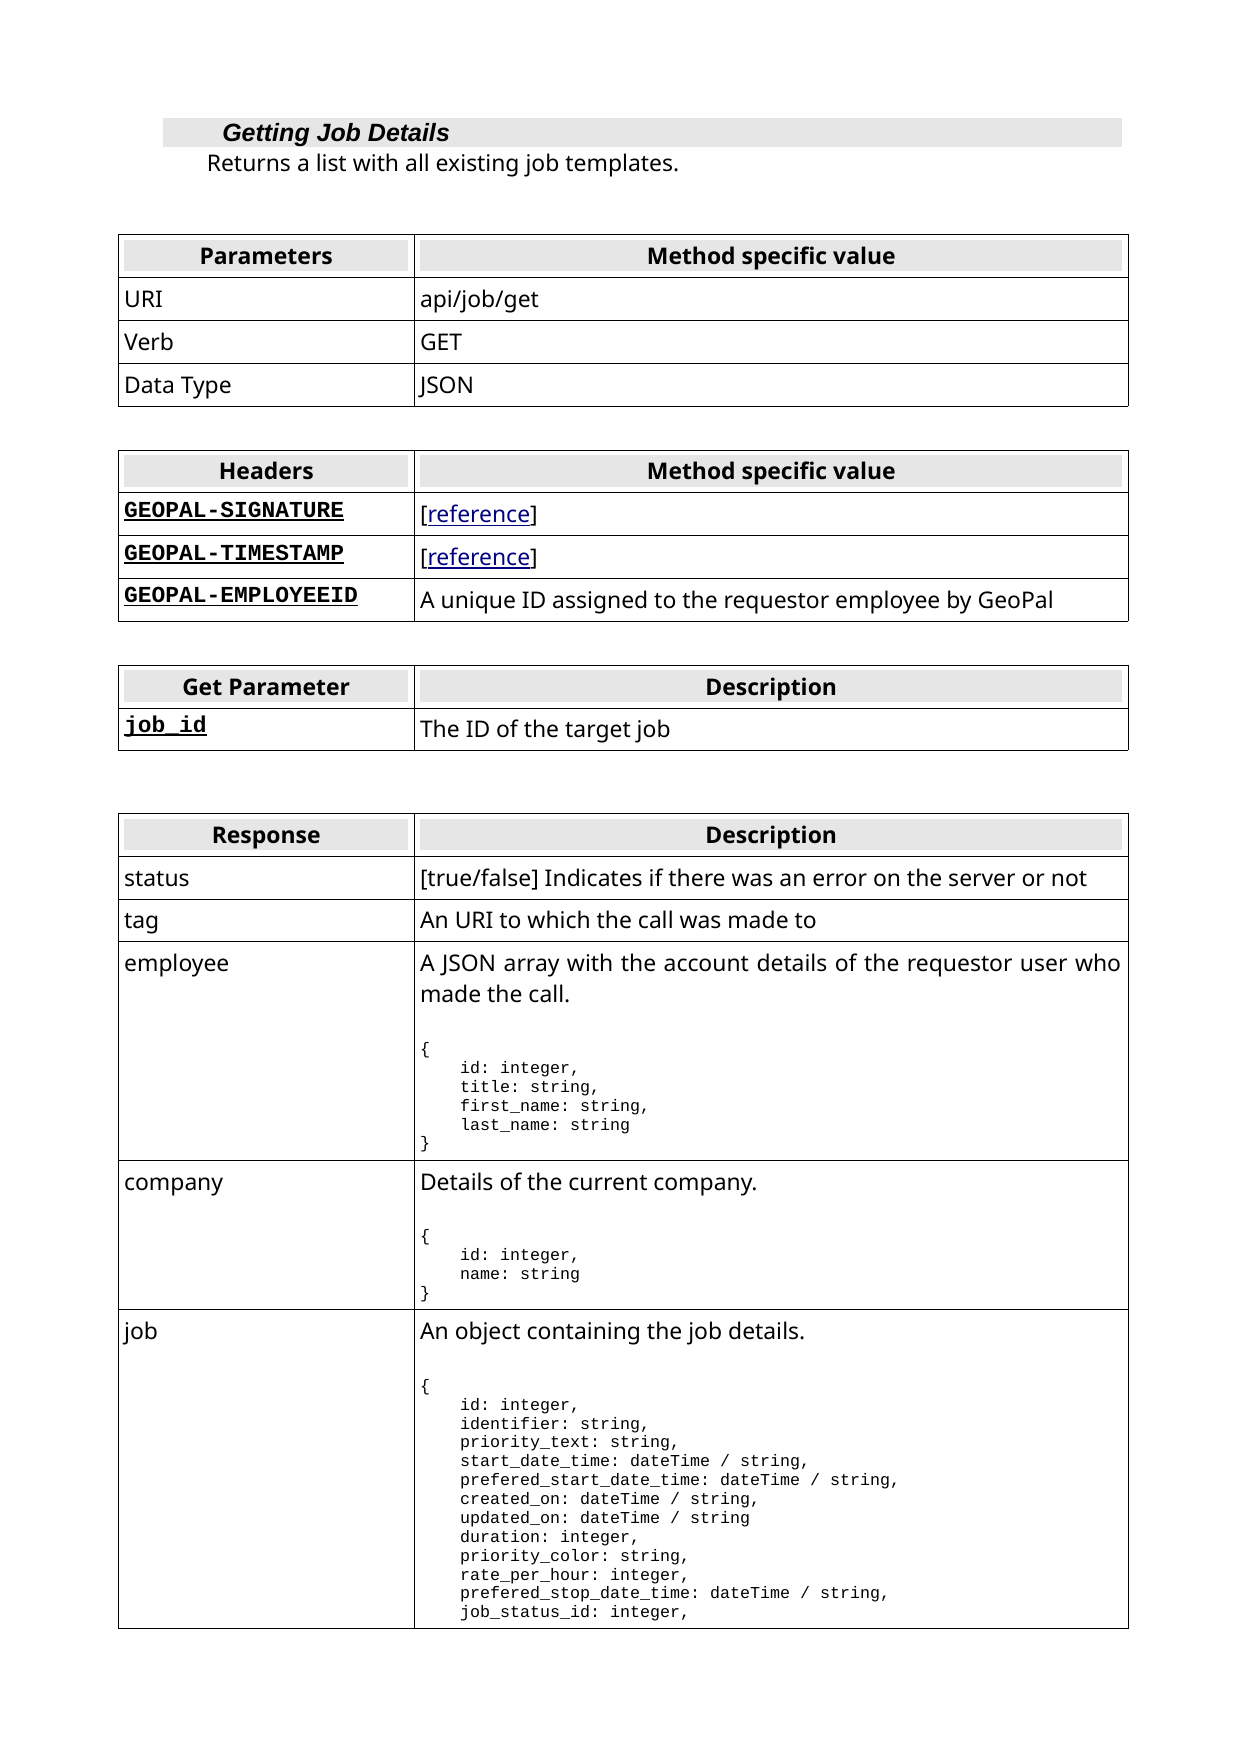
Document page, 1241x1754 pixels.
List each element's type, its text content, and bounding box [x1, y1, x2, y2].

table_cell [true/false] Indicates if there was an error on the server or not [415, 857, 1128, 898]
table_cell job_id [119, 709, 414, 750]
table_cell A unique ID assigned to the requestor employee by GeoPal [415, 579, 1128, 621]
table_cell Data Type [119, 364, 414, 406]
table_header Response [119, 814, 414, 856]
table_header Parameters [119, 235, 414, 277]
table_header Headers [119, 451, 414, 492]
table_cell employee [119, 942, 414, 1160]
table_cell URI [119, 278, 414, 320]
table_header Description [415, 814, 1128, 856]
table_cell GEOPAL-EMPLOYEEID [119, 579, 414, 621]
table_cell JSON [415, 364, 1128, 406]
table_cell A JSON array with the account details of the requestor user who made the call. { id: integer, title: string, first_name: string, last_name: string } [415, 942, 1128, 1160]
table_cell An URI to which the call was made to [415, 900, 1128, 941]
table_cell An object containing the job details. { id: integer, identifier: string, priority_text: string, start_date_time: dateTime / string, prefered_start_date_time: dateTime / string, created_on: dateTime / string, updated_on: dateTime / string duration: integer, priority_color: string, rate_per_hour: integer, prefered_stop_date_time: dateTime / string, job_status_id: integer, [415, 1310, 1128, 1628]
table_cell [reference] [415, 536, 1128, 578]
table_header Description [415, 666, 1128, 707]
table_cell The ID of the target job [415, 709, 1128, 750]
table_cell Details of the current company. { id: integer, name: string } [415, 1161, 1128, 1309]
subtitle Getting Job Details [163, 118, 1122, 147]
table_cell status [119, 857, 414, 898]
table_cell Verb [119, 321, 414, 363]
table_cell company [119, 1161, 414, 1309]
table_cell job [119, 1310, 414, 1628]
table_cell tag [119, 900, 414, 941]
table_cell [reference] [415, 493, 1128, 535]
text Returns a list with all existing job templates. [118, 147, 1122, 178]
table_header Method specific value [415, 235, 1128, 277]
table_header Method specific value [415, 451, 1128, 492]
table_cell api/job/get [415, 278, 1128, 320]
table_cell GET [415, 321, 1128, 363]
table_header Get Parameter [119, 666, 414, 707]
table_cell GEOPAL-SIGNATURE [119, 493, 414, 535]
table_cell GEOPAL-TIMESTAMP [119, 536, 414, 578]
